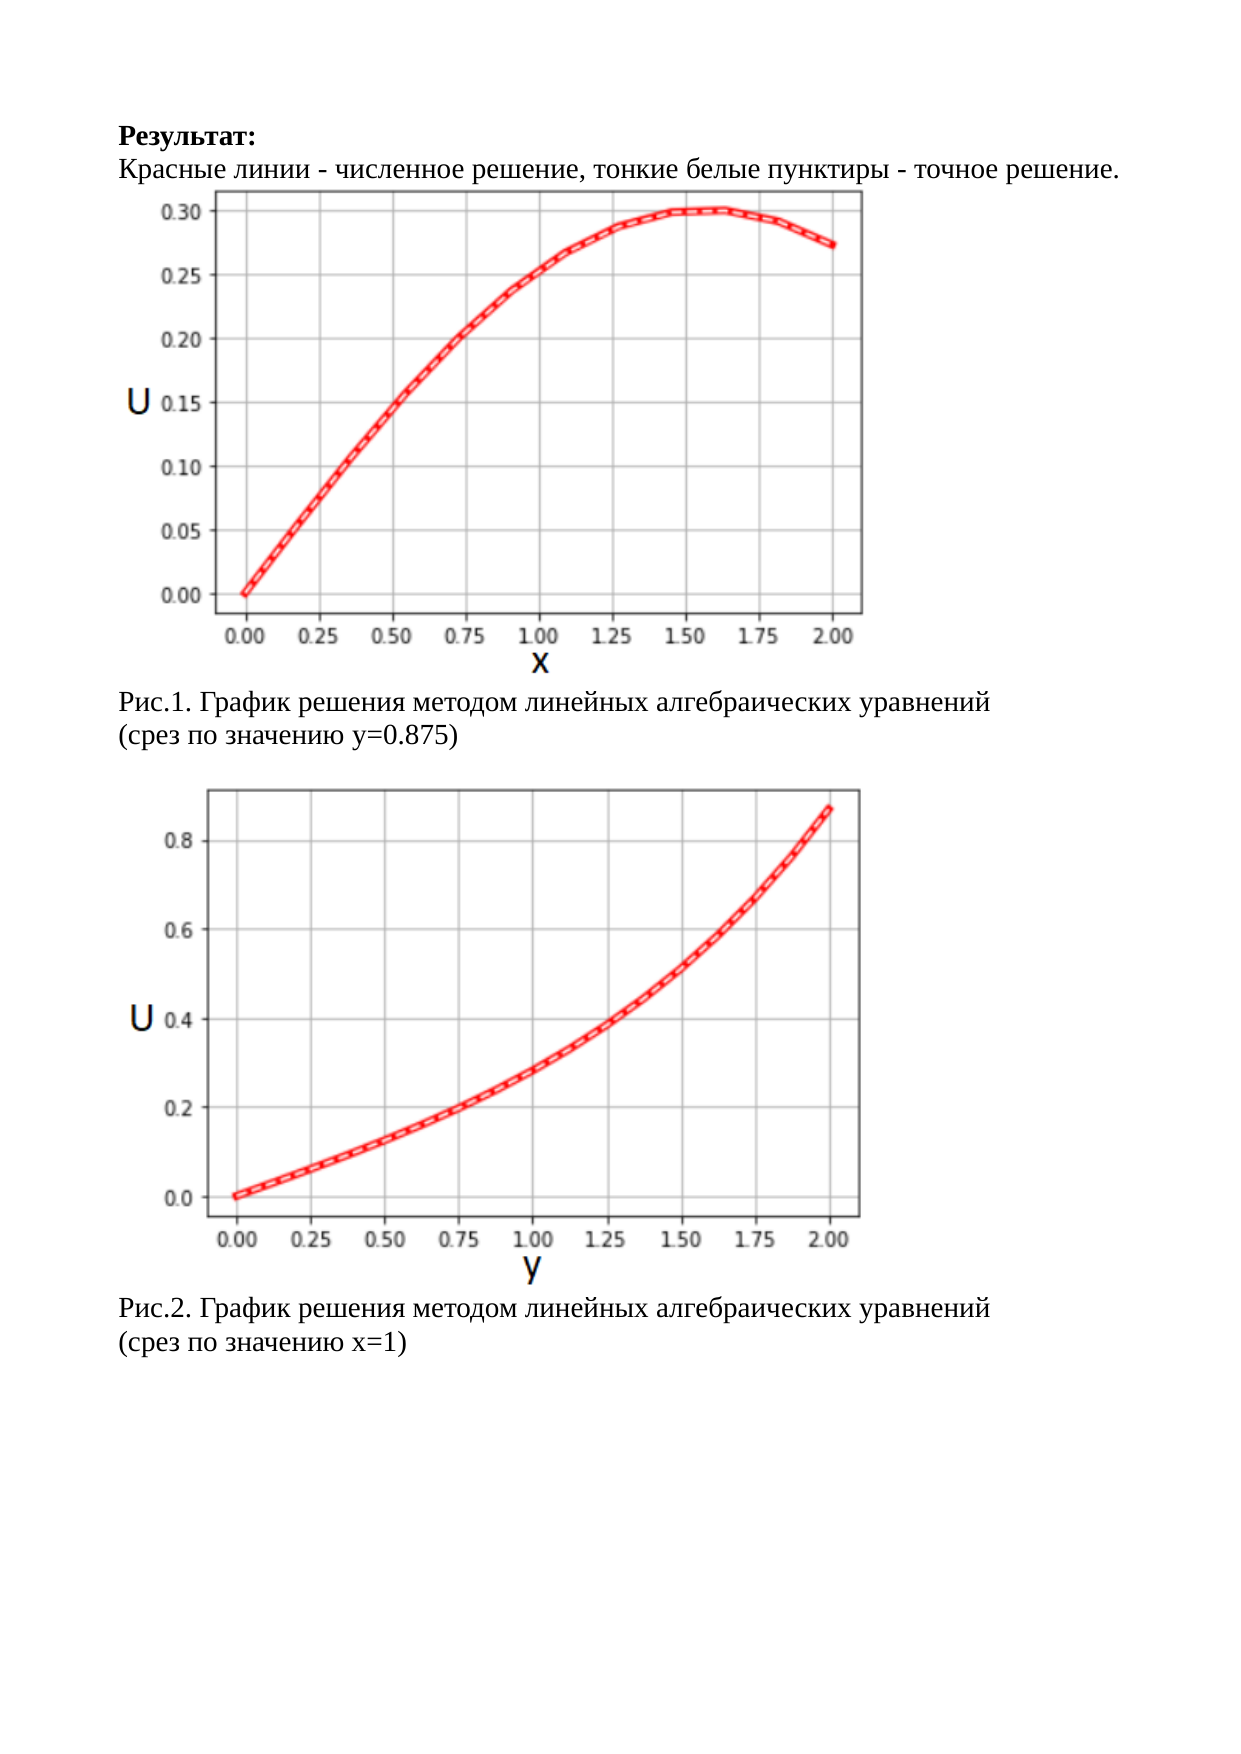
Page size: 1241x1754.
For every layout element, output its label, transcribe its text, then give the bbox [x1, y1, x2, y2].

picture [124, 784, 875, 1291]
text Результат: [118, 118, 1122, 152]
text Рис.2. График решения методом линейных алгебраических уравнений [118, 1290, 1122, 1324]
text Красные линии - численное решение, тонкие белые пунктиры - точное решение. [118, 152, 1122, 185]
text (срез по значению х=1) [118, 1324, 1122, 1357]
picture [118, 185, 868, 684]
text Рис.1. График решения методом линейных алгебраических уравнений [118, 684, 1122, 717]
text (срез по значению y=0.875) [118, 717, 1122, 751]
